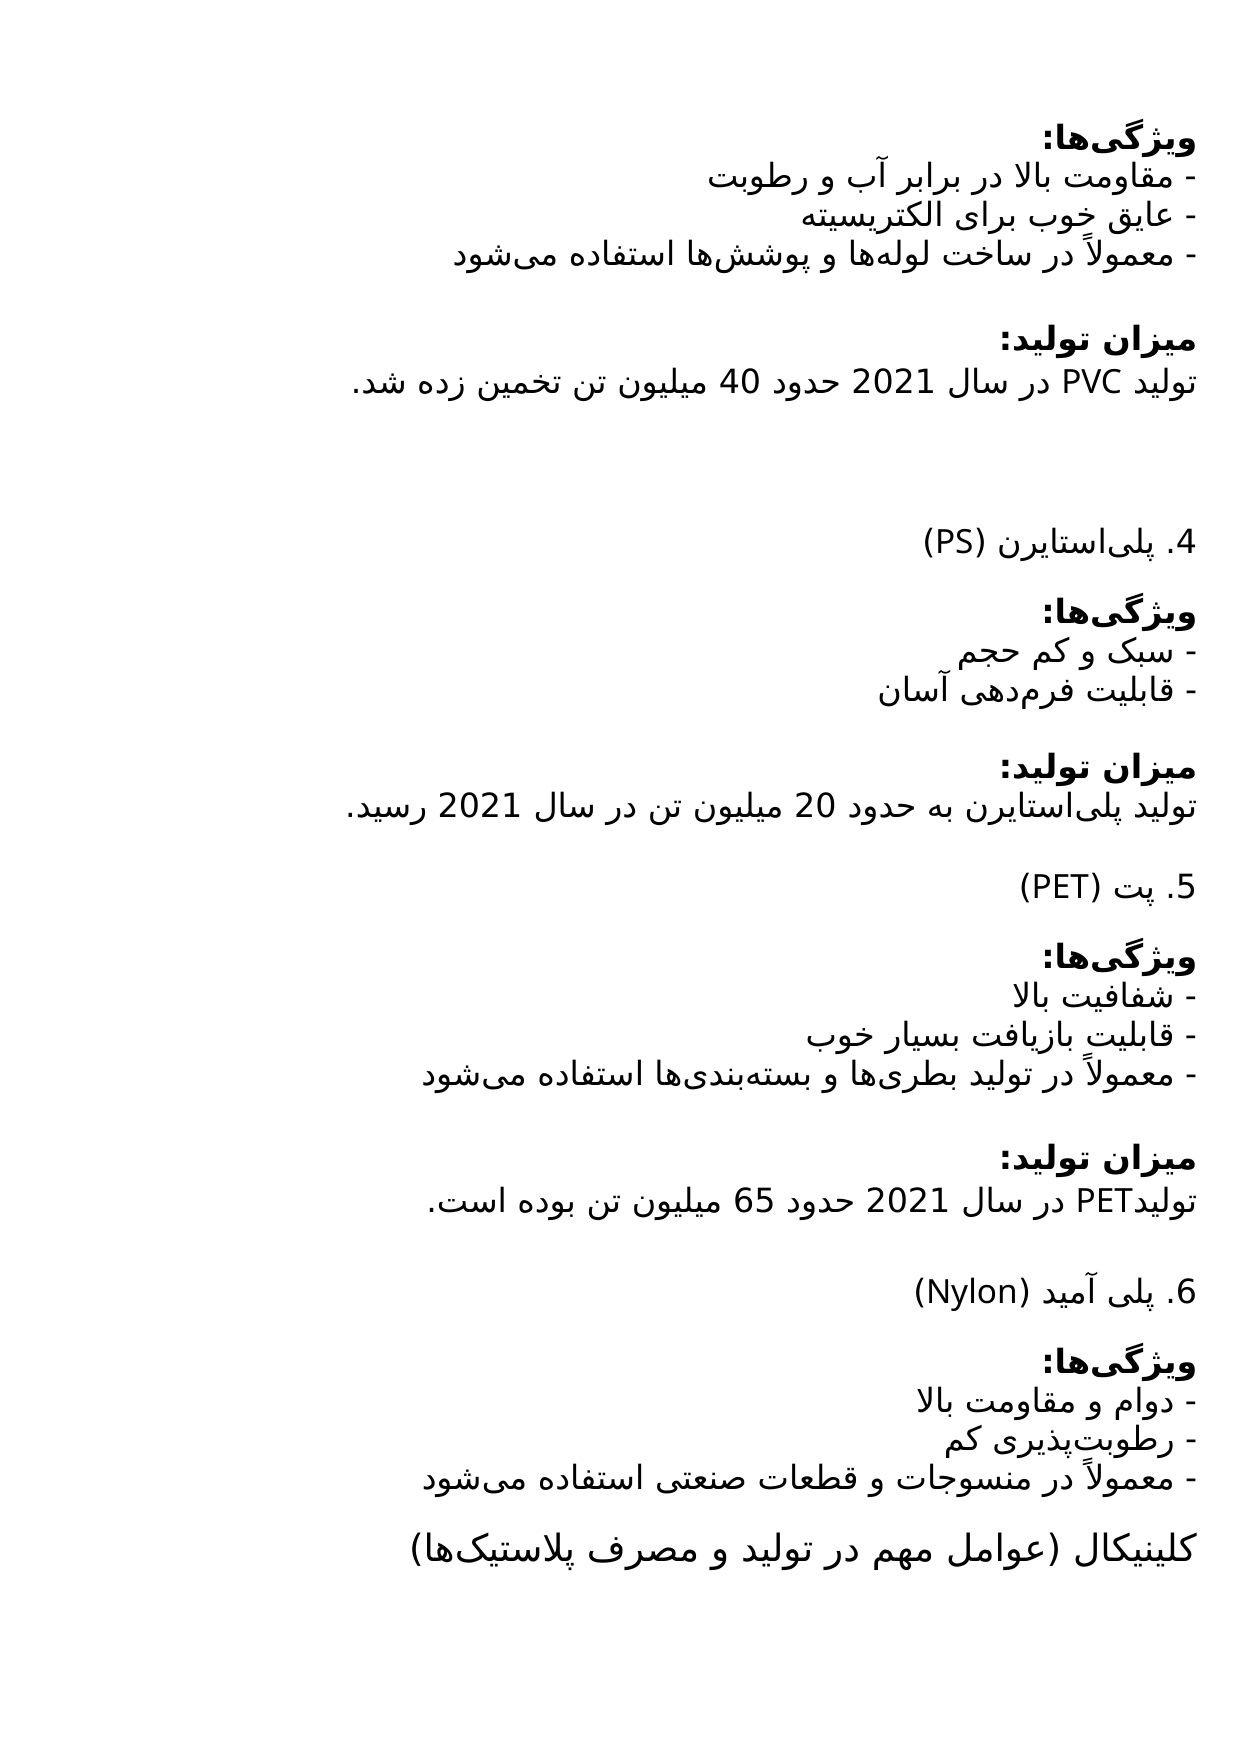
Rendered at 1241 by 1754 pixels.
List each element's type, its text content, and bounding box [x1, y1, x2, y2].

text ویژگی‌ها: [53, 1342, 1197, 1381]
text تولید PVC در سال 2021 حدود 40 میلیون تن تخمین زده شد. [53, 358, 1197, 403]
text - رطوبت‌پذیری کم [53, 1420, 1197, 1459]
text 6. پلی آمید (Nylon) [53, 1268, 1197, 1313]
text - عایق خوب برای الکتریسیته [53, 196, 1197, 235]
text ویژگی‌ها: [53, 937, 1197, 976]
text میزان تولید: [53, 1138, 1197, 1177]
text - دوام و مقاومت بالا [53, 1381, 1197, 1420]
text 4. پلی‌استایرن (PS) [53, 518, 1197, 564]
text - قابلیت بازیافت بسیار خوب [53, 1015, 1197, 1054]
text - معمولاً در منسوجات و قطعات صنعتی استفاده می‌شود [53, 1459, 1197, 1498]
text - مقاومت بالا در برابر آب و رطوبت [53, 157, 1197, 196]
text - معمولاً در ساخت لوله‌ها و پوشش‌ها استفاده می‌شود [53, 235, 1197, 273]
text - قابلیت فرم‌دهی آسان [53, 670, 1197, 709]
text میزان تولید: [53, 747, 1197, 786]
text 5. پت (PET) [53, 863, 1197, 909]
text ویژگی‌ها: [53, 592, 1197, 631]
text - شفافیت بالا [53, 976, 1197, 1015]
text تولید پلی‌استایرن به حدود 20 میلیون تن در سال 2021 رسید. [53, 786, 1197, 825]
text - سبک و کم حجم [53, 631, 1197, 670]
text کلینیکال (عوامل مهم در تولید و مصرف پلاستیک‌ها) [53, 1526, 1197, 1570]
text ویژگی‌ها: [53, 118, 1197, 157]
text میزان تولید: [53, 319, 1197, 358]
text - معمولاً در تولید بطری‌ها و بسته‌بندی‌ها استفاده می‌شود [53, 1054, 1197, 1093]
text تولیدPET در سال 2021 حدود 65 میلیون تن بوده است. [53, 1177, 1197, 1223]
